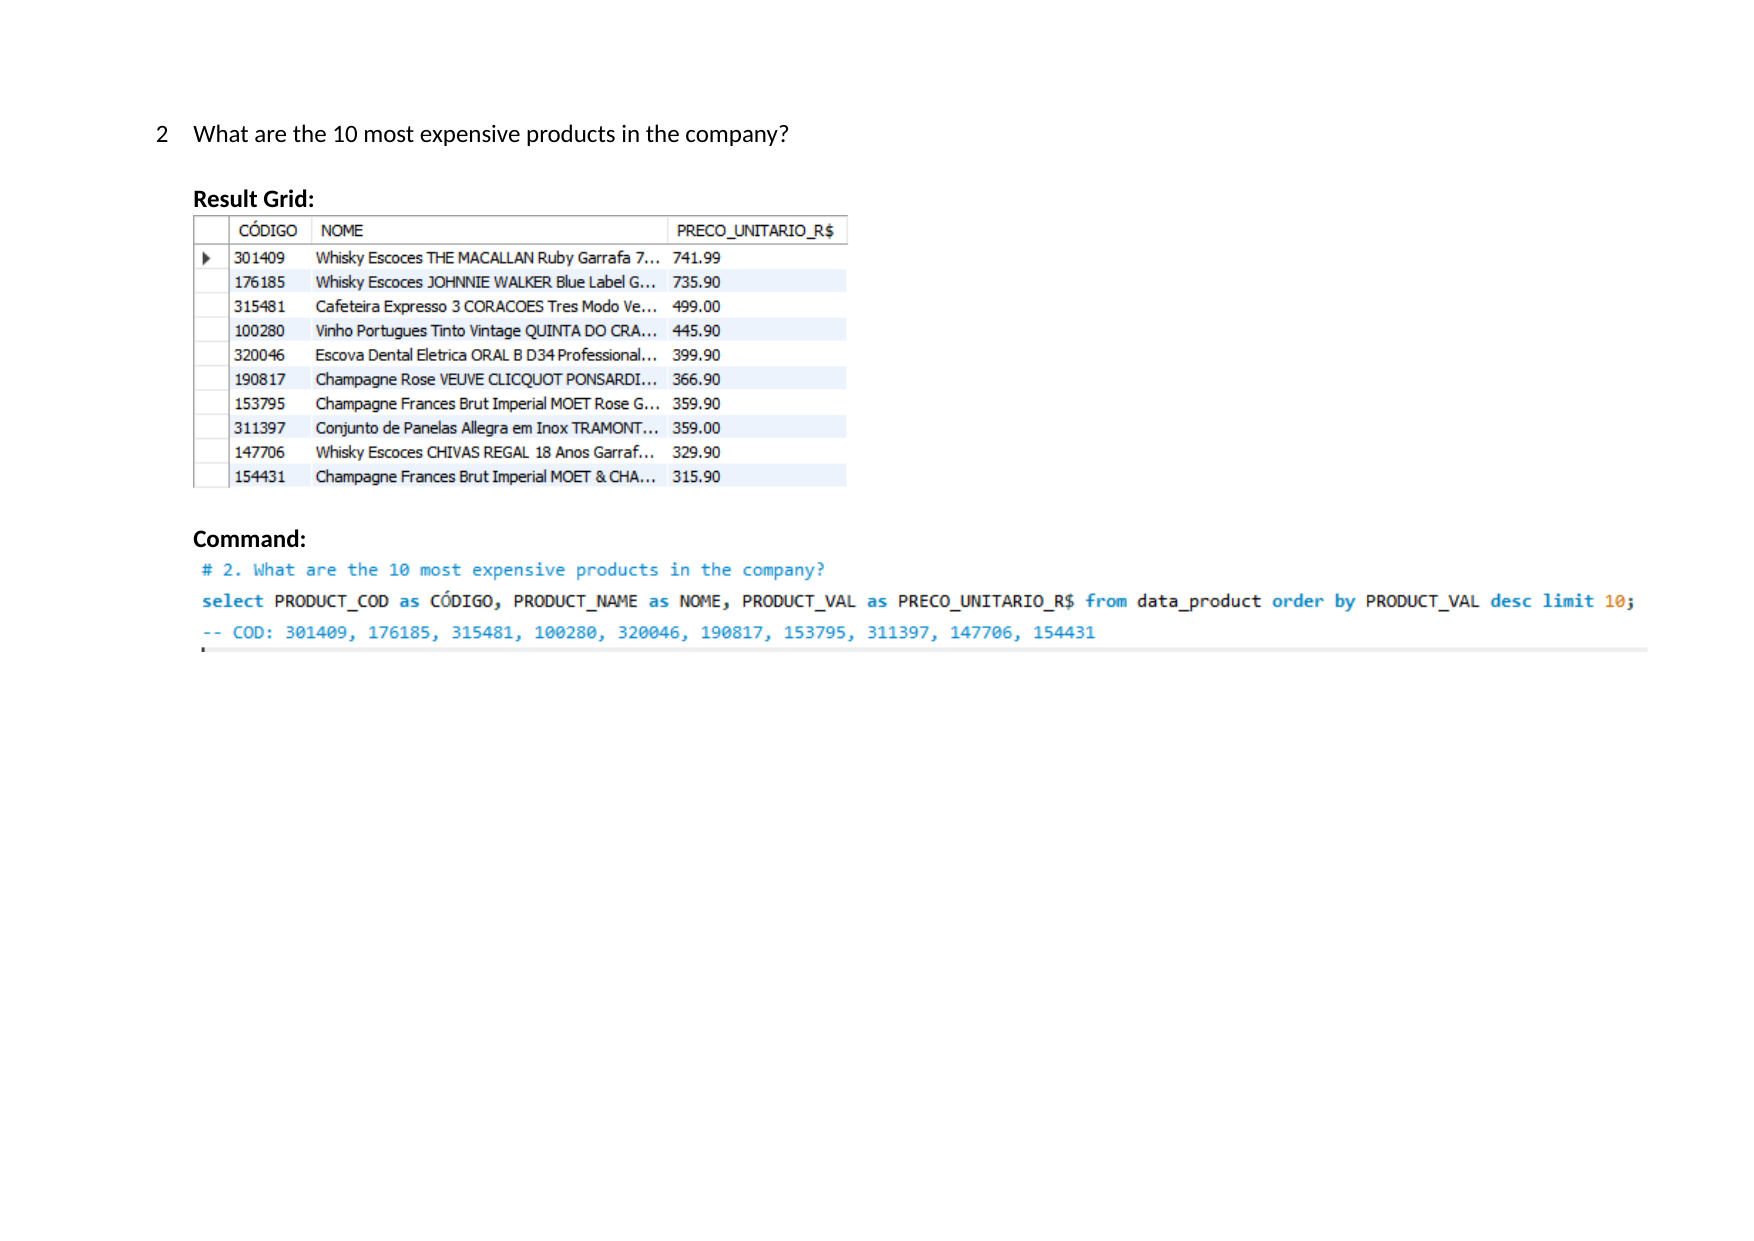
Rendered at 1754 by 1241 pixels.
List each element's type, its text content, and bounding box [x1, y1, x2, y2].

list Command: [193, 492, 1636, 553]
picture [193, 555, 1648, 652]
picture [193, 215, 851, 491]
list What are the 10 most expensive products in the company? [156, 118, 1636, 149]
list Result Grid: [193, 183, 1636, 490]
